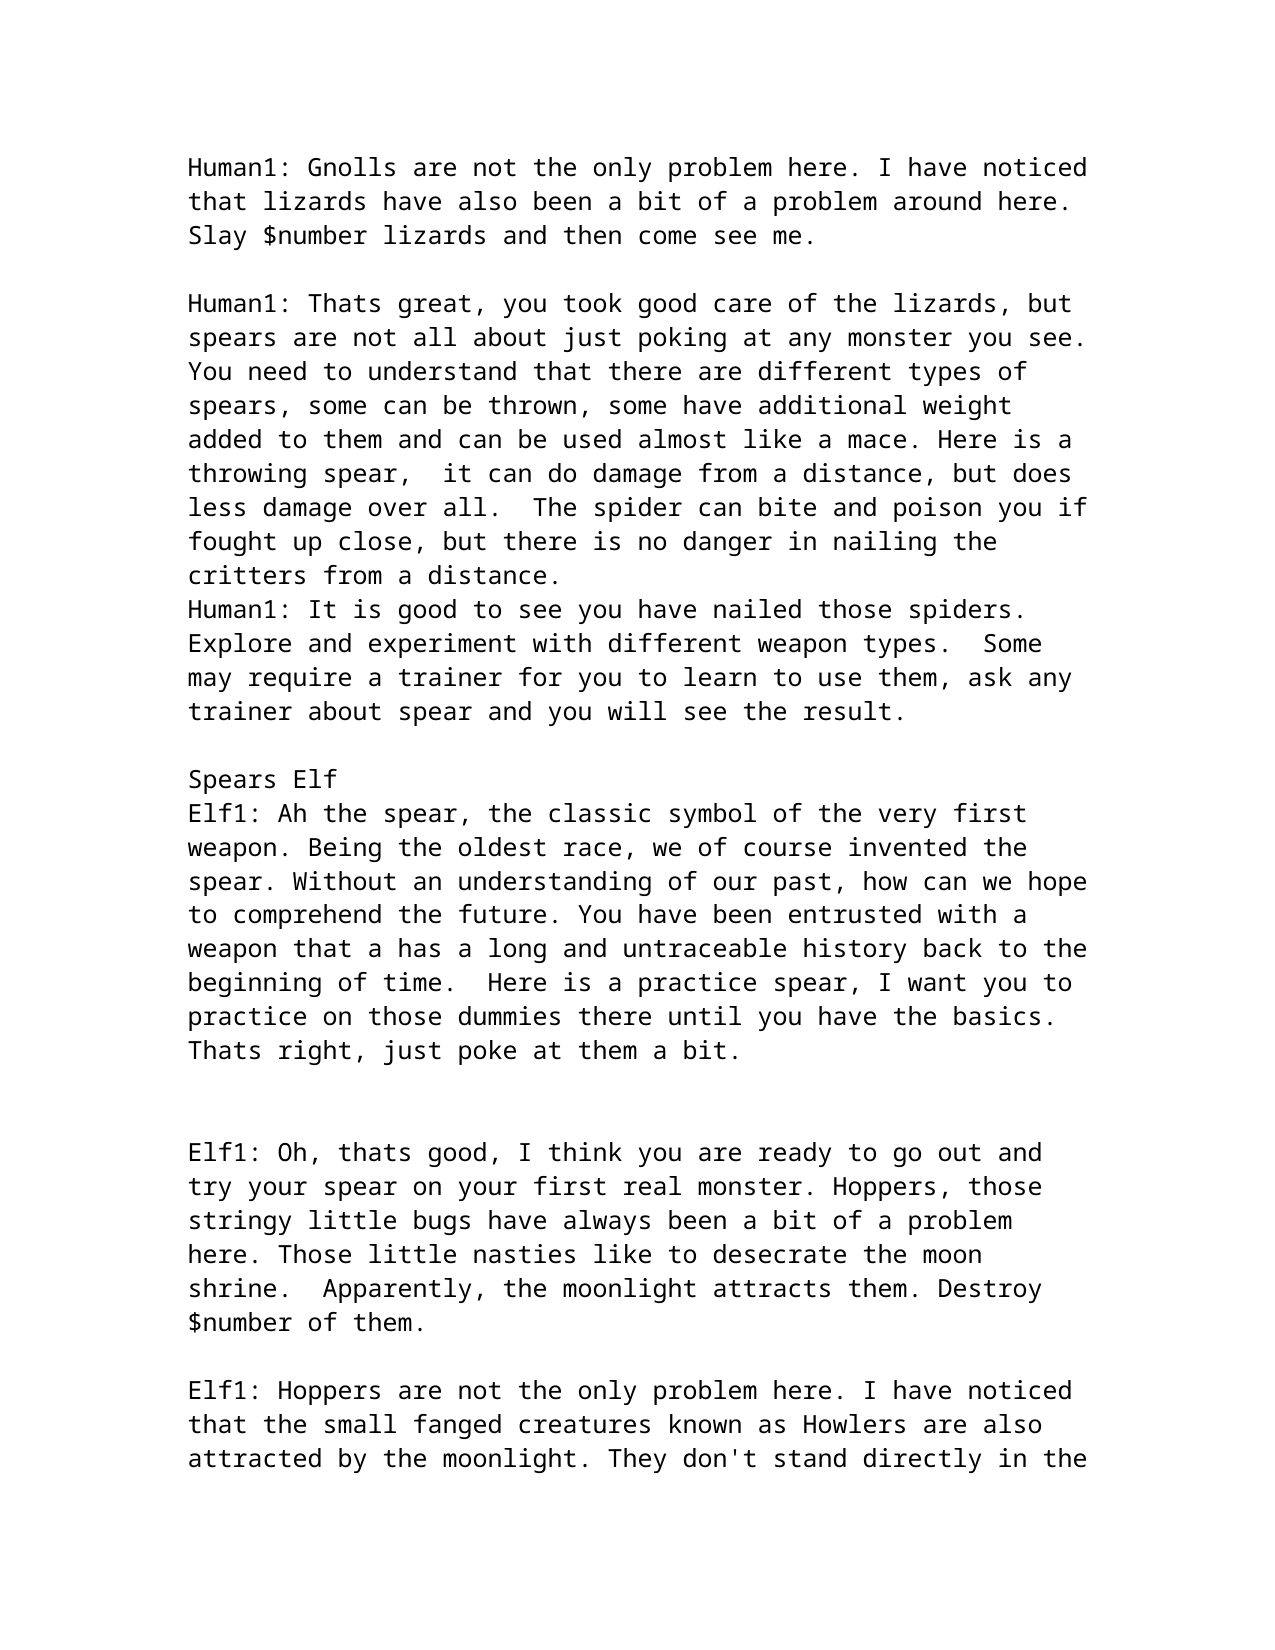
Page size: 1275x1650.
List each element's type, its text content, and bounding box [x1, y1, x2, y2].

text Spears Elf [187, 761, 1087, 795]
text Elf1: Hoppers are not the only problem here. I have noticed that the small fanged creatures known as Howlers are also attracted by the moonlight. They don't stand directly in the [187, 1372, 1087, 1474]
text Elf1: Ah the spear, the classic symbol of the very first weapon. Being the oldest race, we of course invented the spear. Without an understanding of our past, how can we hope to comprehend the future. You have been entrusted with a weapon that a has a long and untraceable history back to the beginning of time. Here is a practice spear, I want you to practice on those dummies there until you have the basics. Thats right, just poke at them a bit. [187, 795, 1087, 1067]
text Human1: Gnolls are not the only problem here. I have noticed that lizards have also been a bit of a problem around here. Slay $number lizards and then come see me. [187, 150, 1087, 252]
text Elf1: Oh, thats good, I think you are ready to go out and try your spear on your first real monster. Hoppers, those stringy little bugs have always been a bit of a problem here. Those little nasties like to desecrate the moon shrine. Apparently, the moonlight attracts them. Destroy $number of them. [187, 1135, 1087, 1338]
text Human1: Thats great, you took good care of the lizards, but spears are not all about just poking at any monster you see. You need to understand that there are different types of spears, some can be thrown, some have additional weight added to them and can be used almost like a mace. Here is a throwing spear, it can do damage from a distance, but does less damage over all. The spider can bite and poison you if fought up close, but there is no danger in nailing the critters from a distance. [187, 286, 1087, 591]
text Human1: It is good to see you have nailed those spiders. Explore and experiment with different weapon types. Some may require a trainer for you to learn to use them, ask any trainer about spear and you will see the result. [187, 591, 1087, 727]
